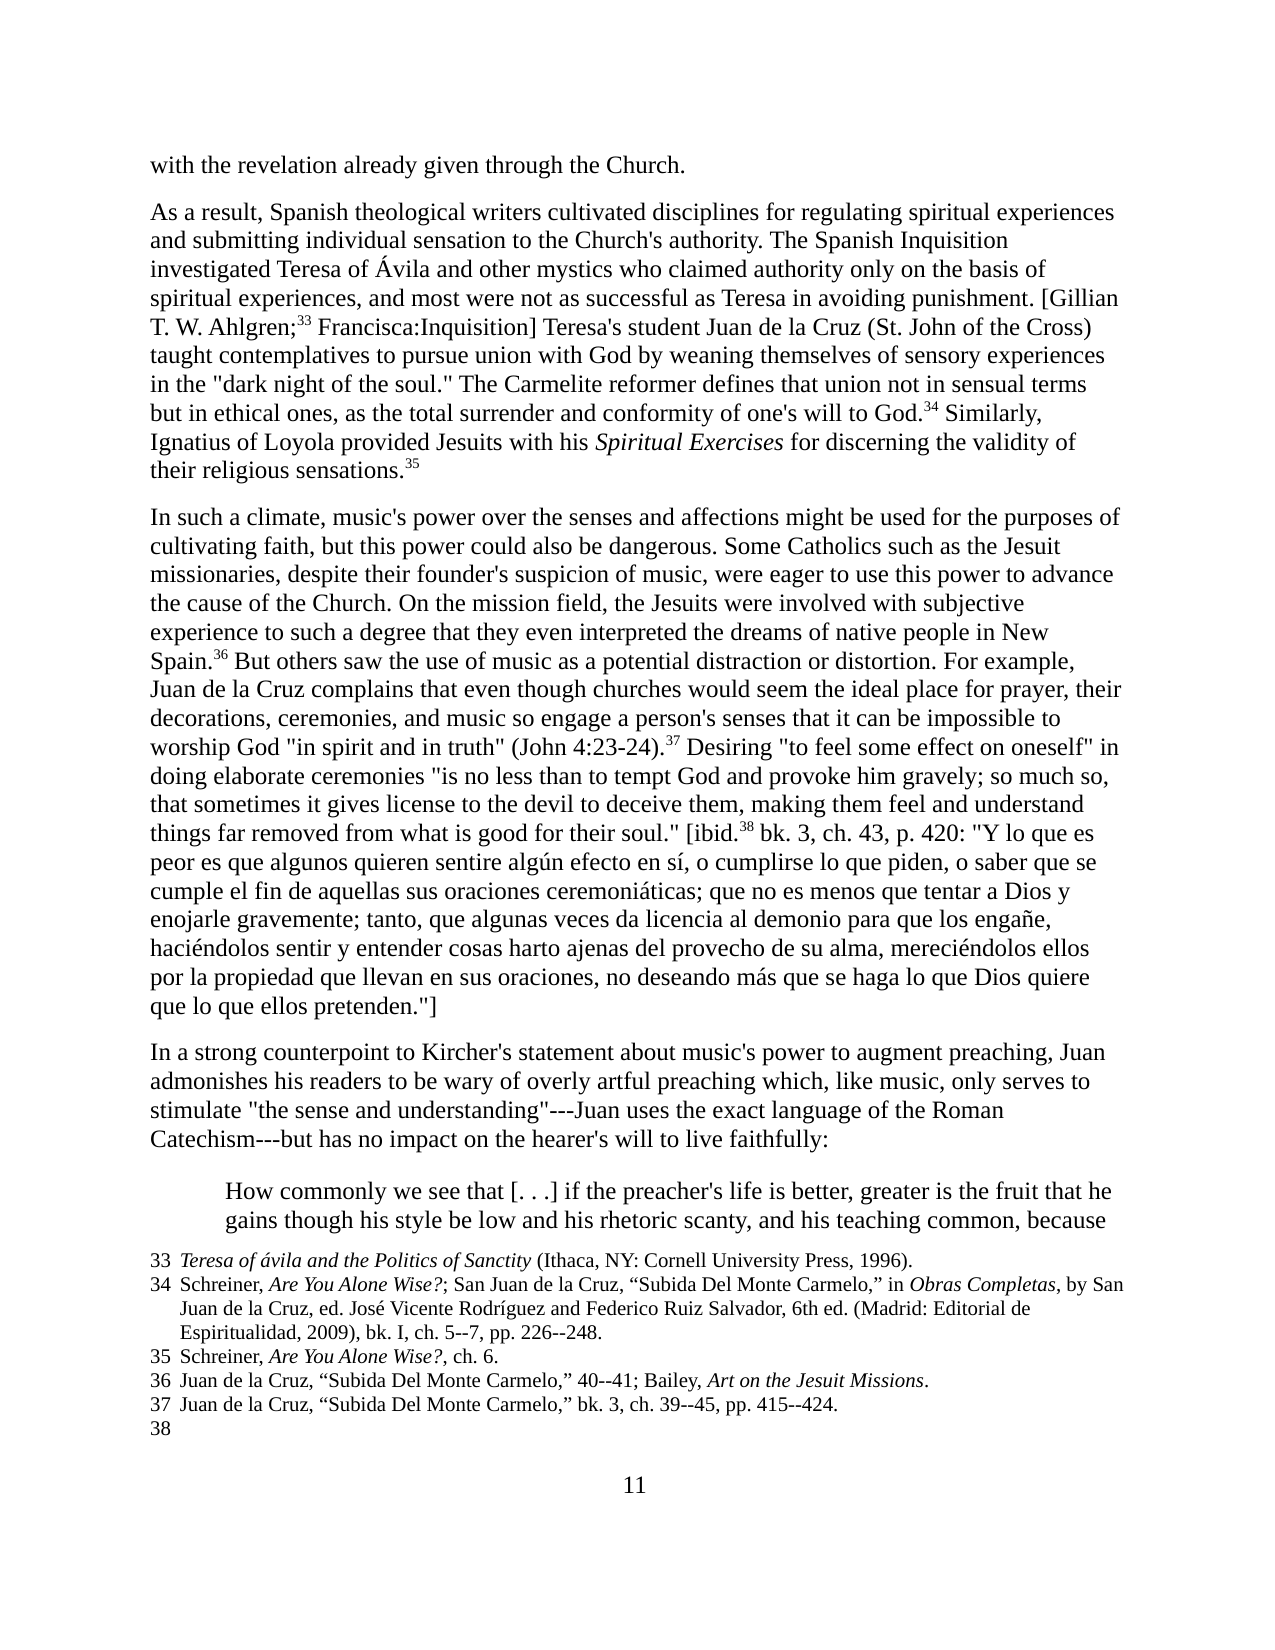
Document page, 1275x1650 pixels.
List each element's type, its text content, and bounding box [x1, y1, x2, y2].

text Schreiner, Are You Alone Wise?, ch. 6. [150, 1344, 1125, 1368]
text Juan de la Cruz, “Subida Del Monte Carmelo,” bk. 3, ch. 39--45, pp. 415--424. [150, 1392, 1125, 1416]
text In a strong counterpoint to Kircher's statement about music's power to augment preaching, Juan admonishes his readers to be wary of overly artful preaching which, like music, only serves to stimulate "the sense and understanding"---Juan uses the exact language of the Roman Catechism---but has no impact on the hearer's will to live faithfully: [150, 1037, 1125, 1152]
text How commonly we see that [. . .] if the preacher's life is better, greater is the fruit that he gains though his style be low and his rhetoric scanty, and his teaching common, because [225, 1176, 1125, 1234]
text Schreiner, Are You Alone Wise?; San Juan de la Cruz, “Subida Del Monte Carmelo,” in Obras Completas, by San Juan de la Cruz, ed. José Vicente Rodríguez and Federico Ruiz Salvador, 6th ed. (Madrid: Editorial de Espiritualidad, 2009), bk. I, ch. 5--7, pp. 226--248. [150, 1272, 1125, 1344]
text Teresa of ávila and the Politics of Sanctity (Ithaca, NY: Cornell University Press, 1996). [150, 1247, 1125, 1272]
text In such a climate, music's power over the senses and affections might be used for the purposes of cultivating faith, but this power could also be dangerous. Some Catholics such as the Jesuit missionaries, despite their founder's suspicion of music, were eager to use this power to advance the cause of the Church. On the mission field, the Jesuits were involved with subjective experience to such a degree that they even interpreted the dreams of native people in New Spain. But others saw the use of music as a potential distraction or distortion. For example, Juan de la Cruz complains that even though churches would seem the ideal place for prayer, their decorations, ceremonies, and music so engage a person's senses that it can be impossible to worship God "in spirit and in truth" (John 4:23-24). Desiring "to feel some effect on oneself" in doing elaborate ceremonies "is no less than to tempt God and provoke him gravely; so much so, that sometimes it gives license to the devil to deceive them, making them feel and understand things far removed from what is good for their soul." [ibid. bk. 3, ch. 43, p. 420: "Y lo que es peor es que algunos quieren sentire algún efecto en sí, o cumplirse lo que piden, o saber que se cumple el fin de aquellas sus oraciones ceremoniáticas; que no es menos que tentar a Dios y enojarle gravemente; tanto, que algunas veces da licencia al demonio para que los engañe, haciéndolos sentir y entender cosas harto ajenas del provecho de su alma, mereciéndolos ellos por la propiedad que llevan en sus oraciones, no deseando más que se haga lo que Dios quiere que lo que ellos pretenden."] [150, 502, 1125, 1019]
text As a result, Spanish theological writers cultivated disciplines for regulating spiritual experiences and submitting individual sensation to the Church's authority. The Spanish Inquisition investigated Teresa of Ávila and other mystics who claimed authority only on the basis of spiritual experiences, and most were not as successful as Teresa in avoiding punishment. [Gillian T. W. Ahlgren; Francisca:Inquisition] Teresa's student Juan de la Cruz (St. John of the Cross) taught contemplatives to pursue union with God by weaning themselves of sensory experiences in the "dark night of the soul." The Carmelite reformer defines that union not in sensual terms but in ethical ones, as the total surrender and conformity of one's will to God. Similarly, Ignatius of Loyola provided Jesuits with his Spiritual Exercises for discerning the validity of their religious sensations. [150, 197, 1125, 484]
text with the revelation already given through the Church. [150, 150, 1125, 179]
text Juan de la Cruz, “Subida Del Monte Carmelo,” 40--41; Bailey, Art on the Jesuit Missions. [150, 1368, 1125, 1392]
